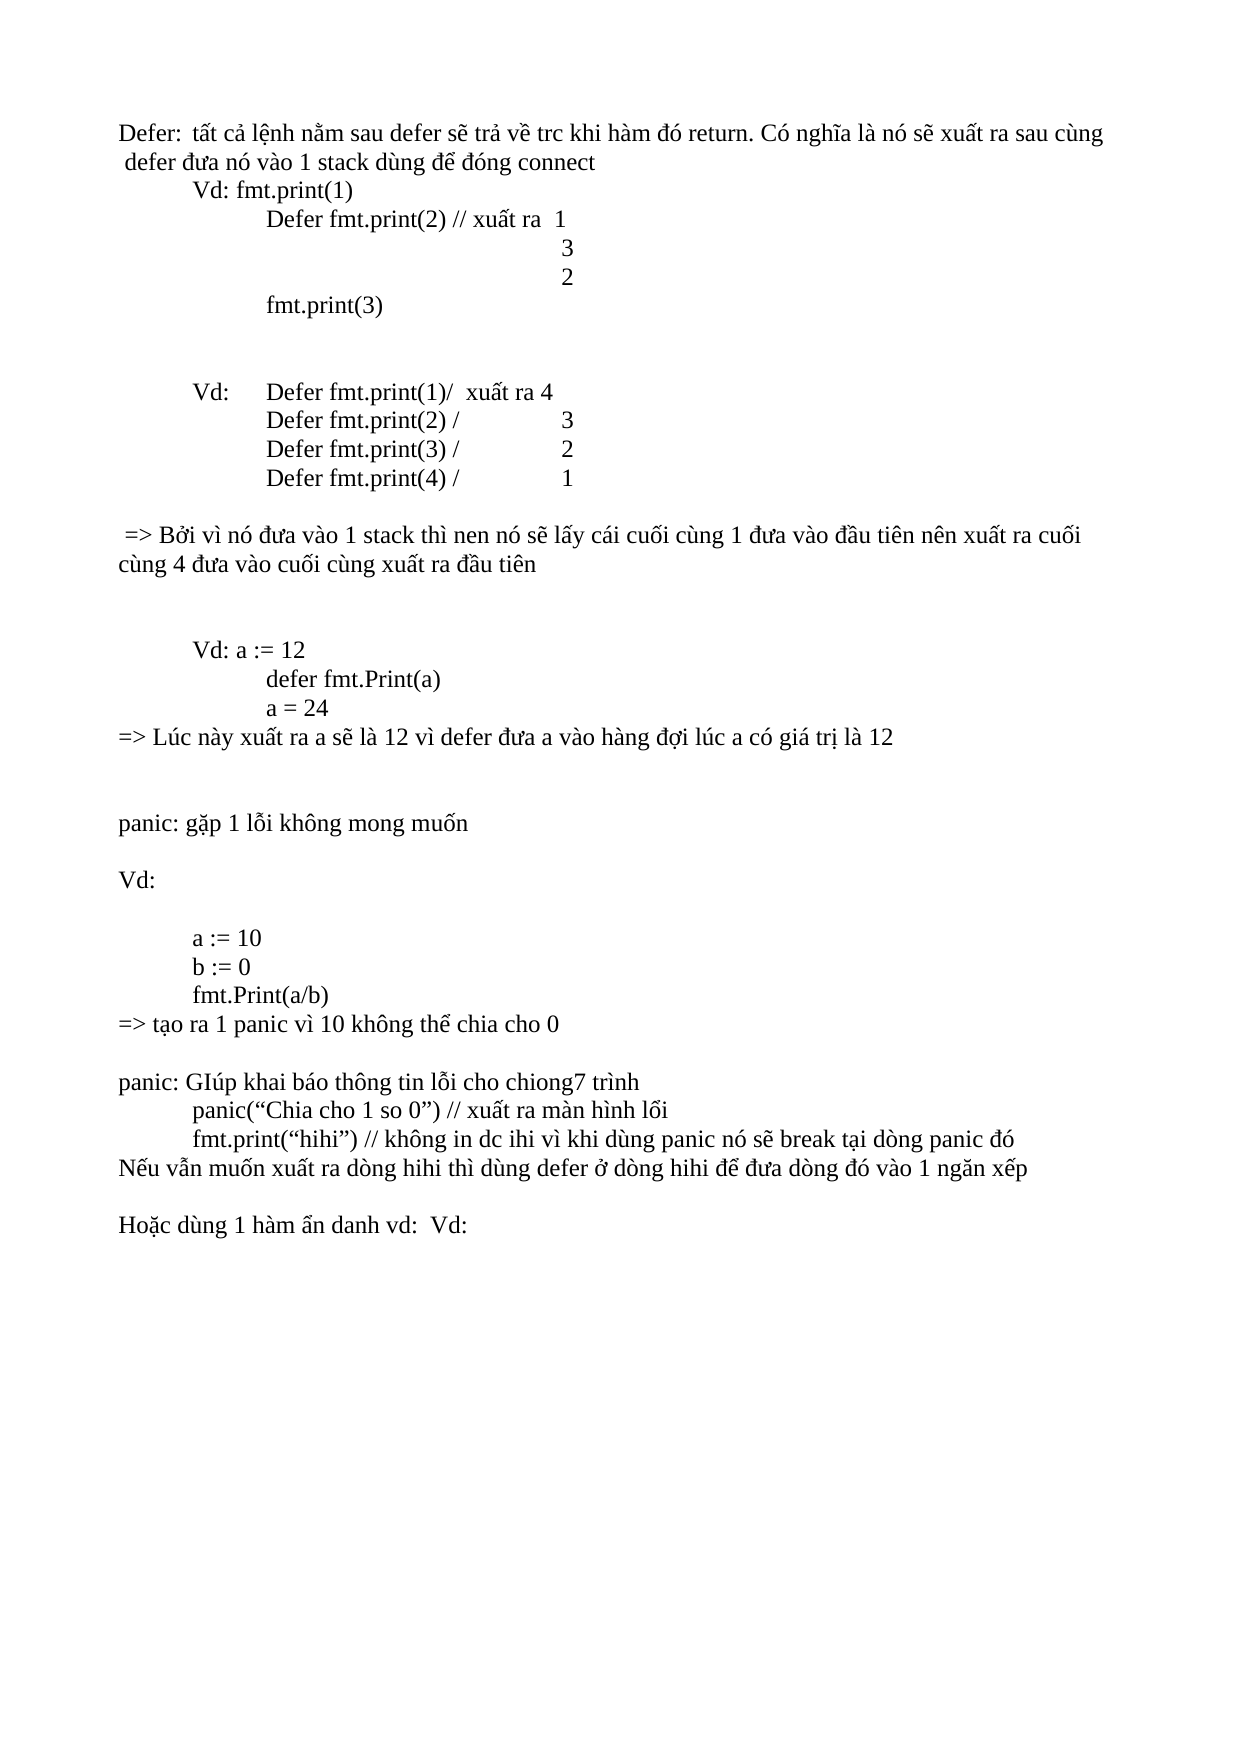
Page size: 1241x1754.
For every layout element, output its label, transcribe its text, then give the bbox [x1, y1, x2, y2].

text Hoặc dùng 1 hàm ẩn danh vd: Vd: [118, 1211, 1122, 1239]
text Defer fmt.print(4) / 1 [118, 463, 1122, 492]
text Defer fmt.print(3) / 2 [118, 434, 1122, 463]
text Nếu vẫn muốn xuất ra dòng hihi thì dùng defer ở dòng hihi để đưa dòng đó vào 1 ngăn xếp [118, 1153, 1122, 1182]
text defer fmt.Print(a) [118, 664, 1122, 693]
text Vd: a := 12 [118, 636, 1122, 664]
text panic: gặp 1 lỗi không mong muốn [118, 808, 1122, 837]
text => Bởi vì nó đưa vào 1 stack thì nen nó sẽ lấy cái cuối cùng 1 đưa vào đầu tiên nên xuất ra cuối cùng 4 đưa vào cuối cùng xuất ra đầu tiên [118, 521, 1122, 578]
text Vd: fmt.print(1) [118, 176, 1122, 204]
text a := 10 [118, 923, 1122, 952]
text Defer: tất cả lệnh nằm sau defer sẽ trả về trc khi hàm đó return. Có nghĩa là nó sẽ xuất ra sau cùng [118, 118, 1122, 147]
text fmt.print(“hihi”) // không in dc ihi vì khi dùng panic nó sẽ break tại dòng panic đó [118, 1124, 1122, 1153]
text panic(“Chia cho 1 so 0”) // xuất ra màn hình lổi [118, 1096, 1122, 1124]
text Vd: [118, 866, 1122, 894]
text fmt.Print(a/b) [118, 981, 1122, 1009]
text Defer fmt.print(2) / 3 [118, 406, 1122, 434]
text => Lúc này xuất ra a sẽ là 12 vì defer đưa a vào hàng đợi lúc a có giá trị là 12 [118, 722, 1122, 751]
text fmt.print(3) [118, 291, 1122, 319]
text => tạo ra 1 panic vì 10 không thể chia cho 0 [118, 1009, 1122, 1038]
text b := 0 [118, 952, 1122, 981]
text panic: GIúp khai báo thông tin lỗi cho chiong7 trình [118, 1067, 1122, 1096]
text a = 24 [118, 693, 1122, 722]
text Vd: Defer fmt.print(1)/ xuất ra 4 [118, 377, 1122, 406]
text Defer fmt.print(2) // xuất ra 1 [118, 204, 1122, 233]
text 2 [118, 262, 1122, 291]
text defer đưa nó vào 1 stack dùng để đóng connect [118, 147, 1122, 176]
text 3 [118, 233, 1122, 262]
